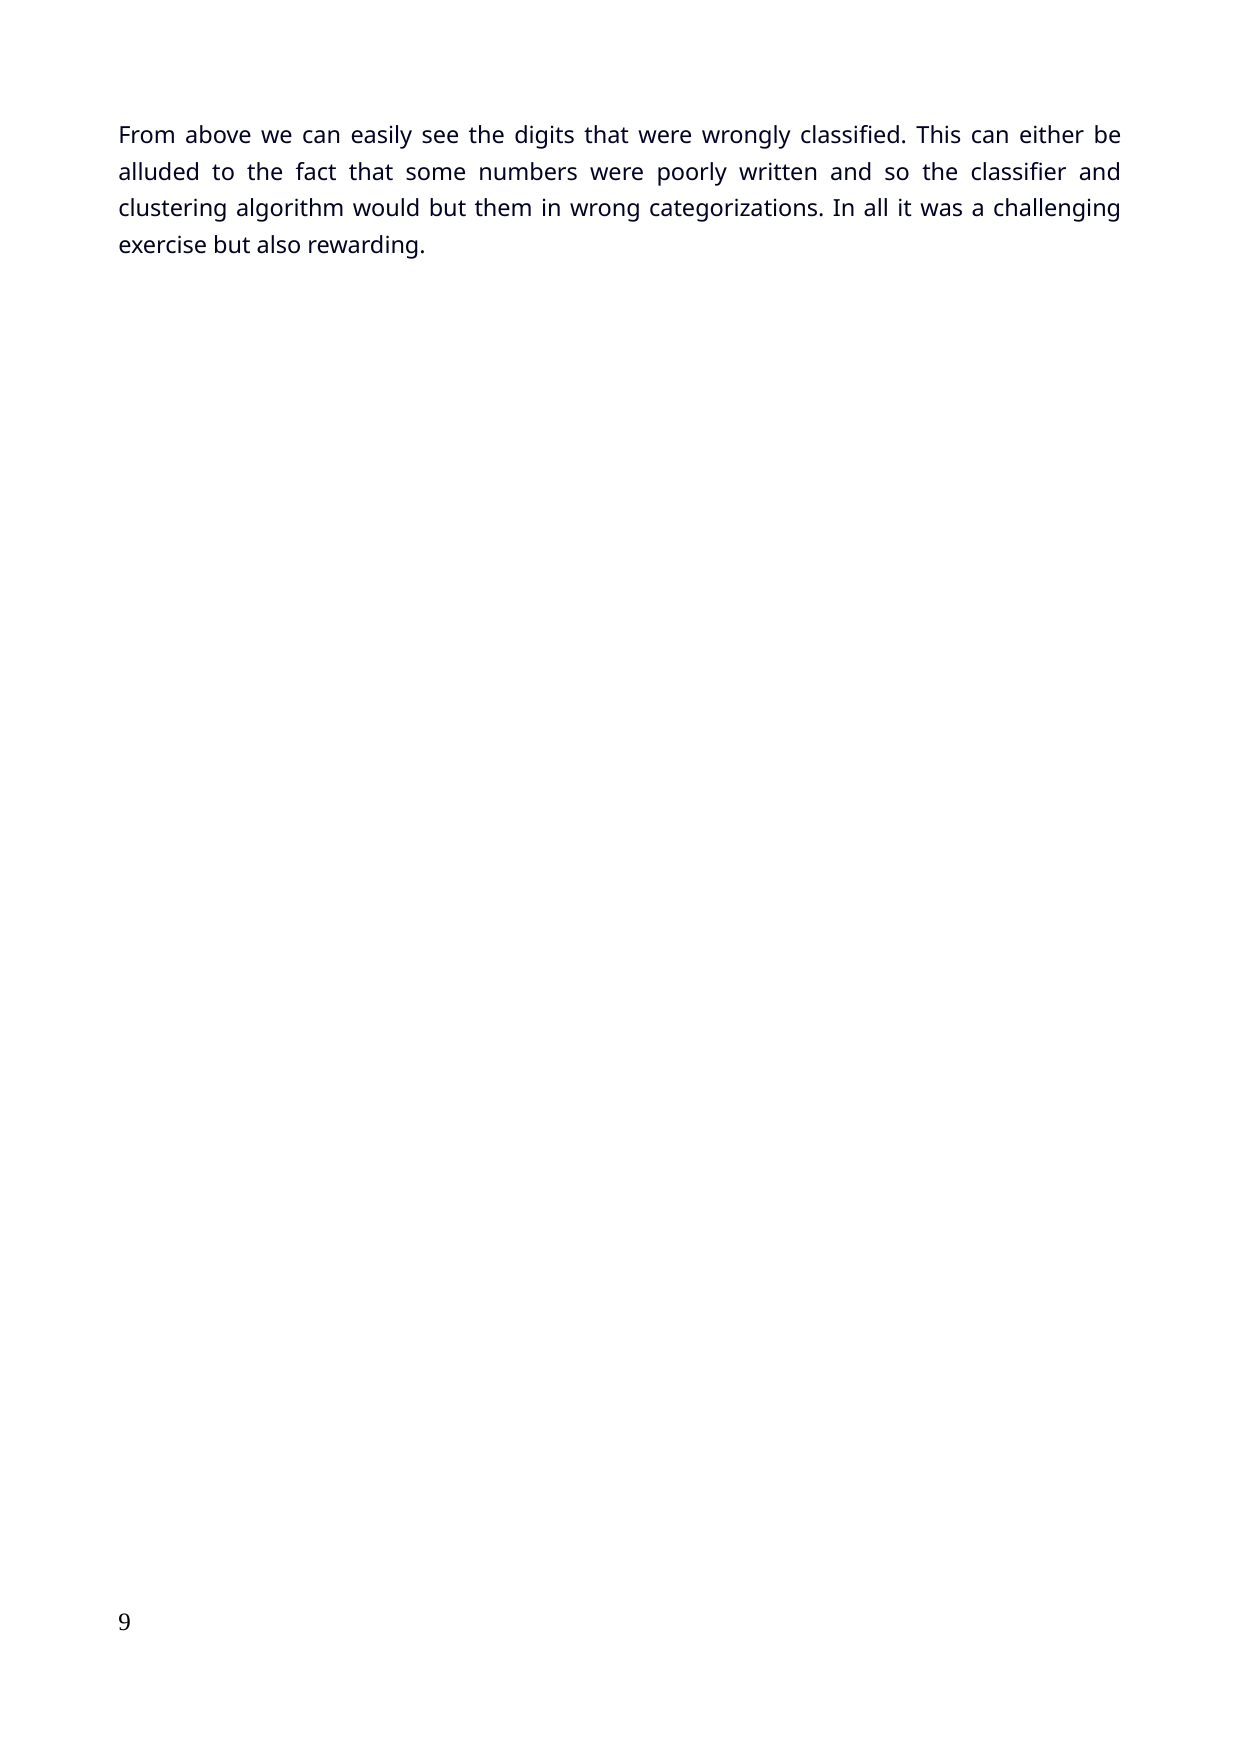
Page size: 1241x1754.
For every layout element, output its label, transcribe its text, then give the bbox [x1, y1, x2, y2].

text From above we can easily see the digits that were wrongly classified. This can either be alluded to the fact that some numbers were poorly written and so the classifier and clustering algorithm would but them in wrong categorizations. In all it was a challenging exercise but also rewarding. [118, 118, 1122, 260]
